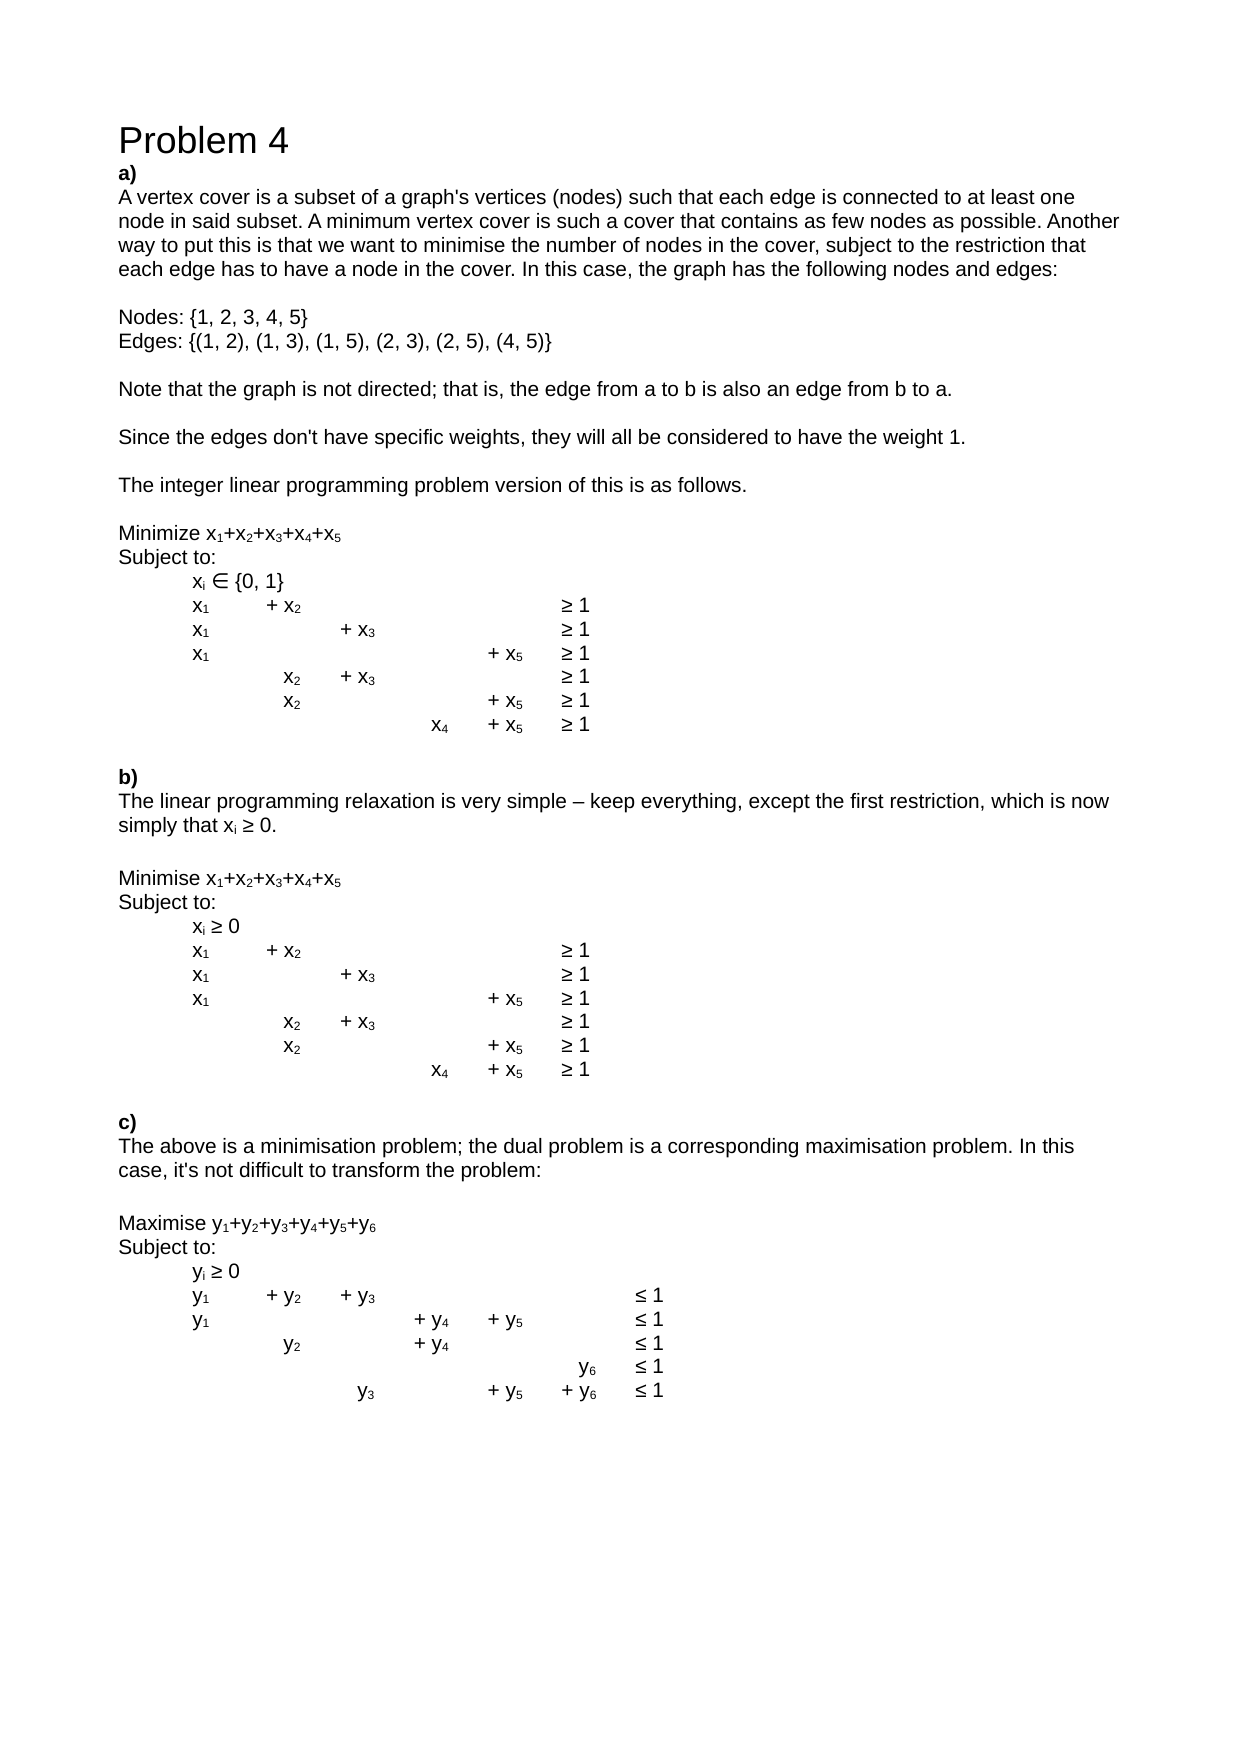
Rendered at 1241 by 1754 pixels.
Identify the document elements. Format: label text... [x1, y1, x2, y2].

text Note that the graph is not directed; that is, the edge from a to b is also an edge from b to a. [118, 377, 1122, 401]
text x1 + x3 ≥ 1 [118, 961, 1122, 985]
text A vertex cover is a subset of a graph's vertices (nodes) such that each edge is connected to at least one node in said subset. A minimum vertex cover is such a cover that contains as few nodes as possible. Another way to put this is that we want to minimise the number of nodes in the cover, subject to the restriction that each edge has to have a node in the cover. In this case, the graph has the following nodes and edges: [118, 185, 1122, 281]
text Problem 4 [118, 118, 1122, 161]
text y6 ≤ 1 [118, 1354, 1122, 1378]
text Subject to: [118, 544, 1122, 568]
text x1 + x2 ≥ 1 [118, 937, 1122, 961]
text Minimize x1+x2+x3+x4+x5 [118, 521, 1122, 544]
text Subject to: [118, 889, 1122, 913]
text Minimise x1+x2+x3+x4+x5 [118, 866, 1122, 889]
text The above is a minimisation problem; the dual problem is a corresponding maximisation problem. In this case, it's not difficult to transform the problem: [118, 1134, 1122, 1182]
text y3 + y5 + y6 ≤ 1 [118, 1378, 1122, 1402]
text The integer linear programming problem version of this is as follows. [118, 473, 1122, 497]
text x4 + x5 ≥ 1 [118, 1057, 1122, 1081]
text y1 + y2 + y3 ≤ 1 [118, 1282, 1122, 1306]
text x1 + x3 ≥ 1 [118, 616, 1122, 640]
text y1 + y4 + y5 ≤ 1 [118, 1306, 1122, 1330]
text c) [118, 1110, 1122, 1134]
text y2 + y4 ≤ 1 [118, 1330, 1122, 1354]
text x1 + x5 ≥ 1 [118, 640, 1122, 664]
text x2 + x5 ≥ 1 [118, 1033, 1122, 1057]
text x2 + x3 ≥ 1 [118, 1009, 1122, 1033]
text x2 + x3 ≥ 1 [118, 664, 1122, 688]
text x2 + x5 ≥ 1 [118, 688, 1122, 712]
text b) [118, 765, 1122, 789]
text Nodes: {1, 2, 3, 4, 5} [118, 305, 1122, 329]
text The linear programming relaxation is very simple – keep everything, except the first restriction, which is now simply that xi ≥ 0. [118, 789, 1122, 837]
text x1 + x2 ≥ 1 [118, 592, 1122, 616]
text Since the edges don't have specific weights, they will all be considered to have the weight 1. [118, 425, 1122, 449]
text a) [118, 161, 1122, 185]
text x1 + x5 ≥ 1 [118, 985, 1122, 1009]
text yi ≥ 0 [118, 1258, 1122, 1282]
text Edges: {(1, 2), (1, 3), (1, 5), (2, 3), (2, 5), (4, 5)} [118, 329, 1122, 353]
text xi ∈ {0, 1} [118, 568, 1122, 592]
text Subject to: [118, 1234, 1122, 1258]
text Maximise y1+y2+y3+y4+y5+y6 [118, 1211, 1122, 1234]
text xi ≥ 0 [118, 913, 1122, 937]
text x4 + x5 ≥ 1 [118, 712, 1122, 736]
